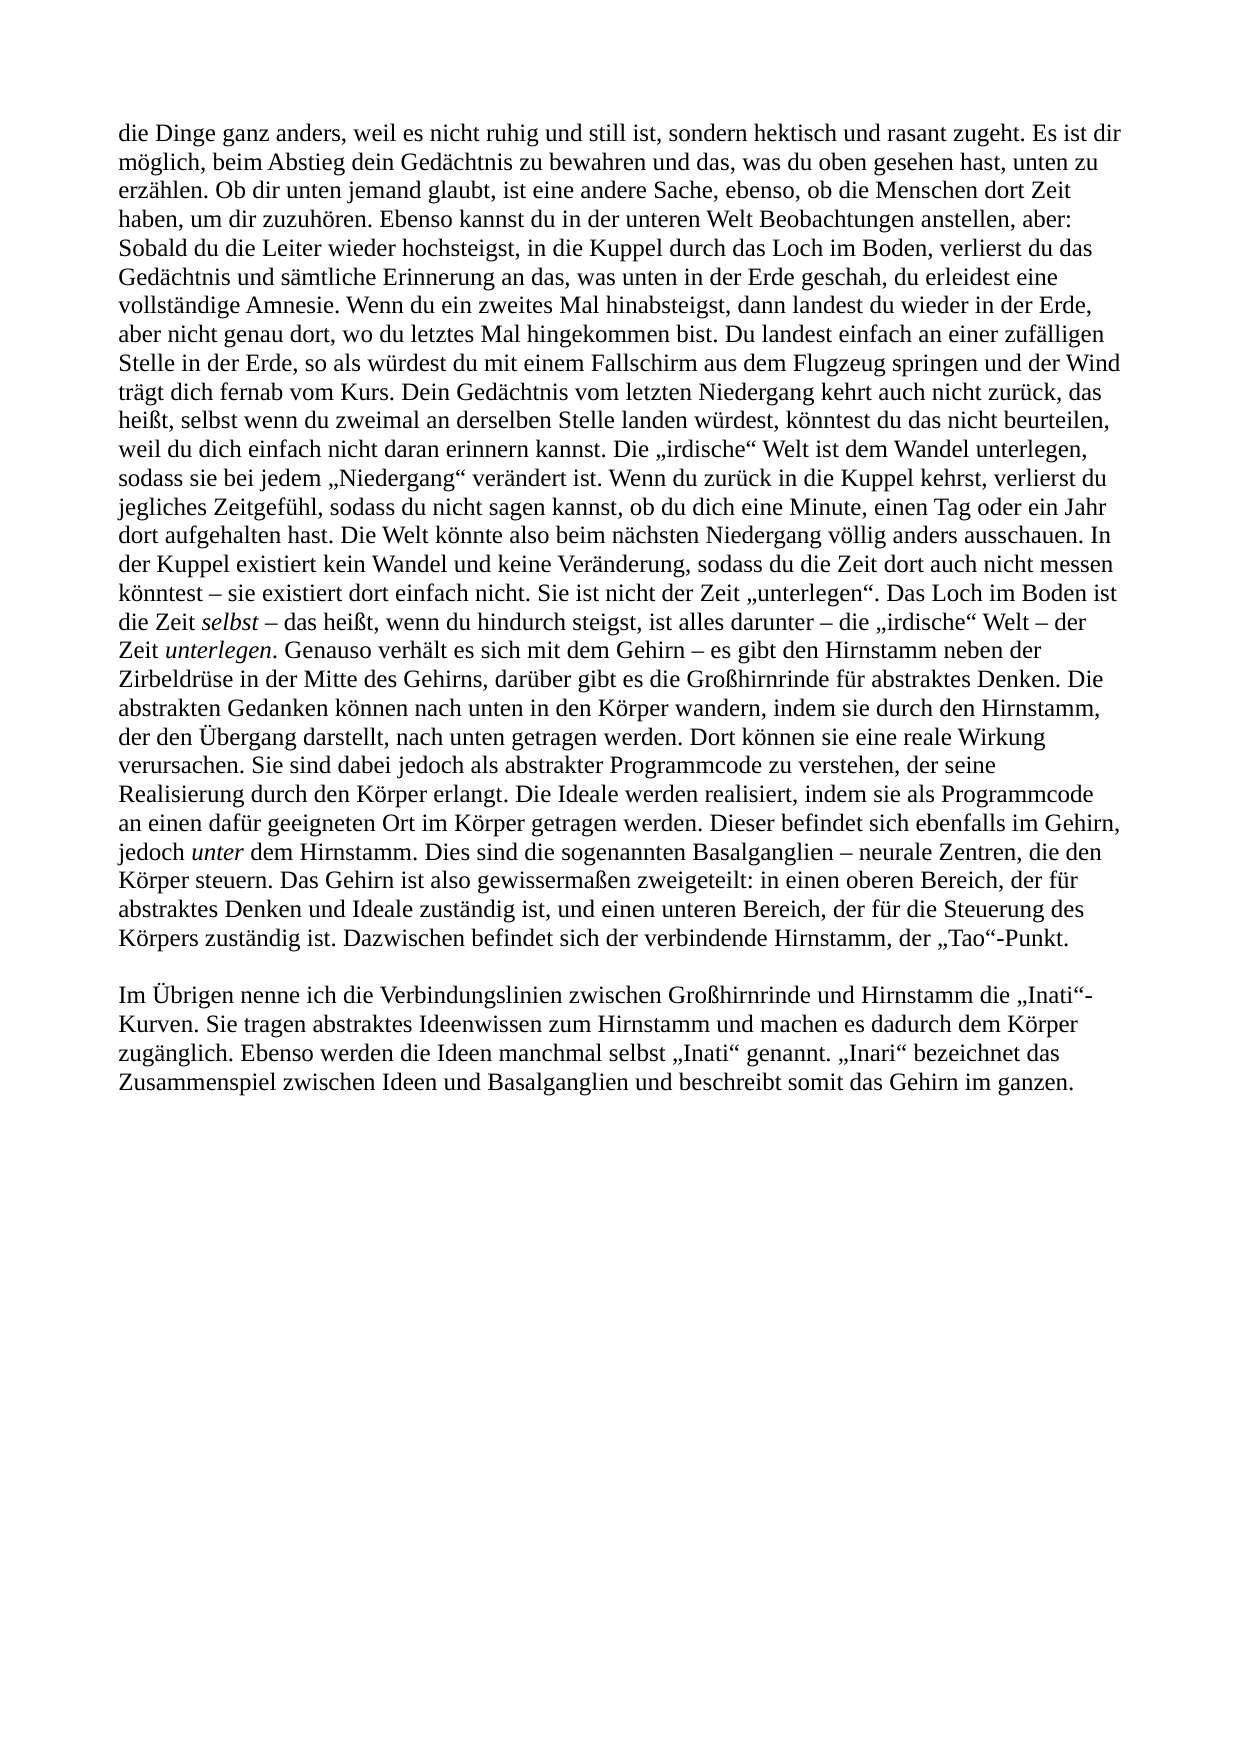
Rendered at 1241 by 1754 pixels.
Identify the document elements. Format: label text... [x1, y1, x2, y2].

text Im Übrigen nenne ich die Verbindungslinien zwischen Großhirnrinde und Hirnstamm die „Inati“-Kurven. Sie tragen abstraktes Ideenwissen zum Hirnstamm und machen es dadurch dem Körper zugänglich. Ebenso werden die Ideen manchmal selbst „Inati“ genannt. „Inari“ bezeichnet das Zusammenspiel zwischen Ideen und Basalganglien und beschreibt somit das Gehirn im ganzen. [118, 981, 1122, 1096]
text die Dinge ganz anders, weil es nicht ruhig und still ist, sondern hektisch und rasant zugeht. Es ist dir möglich, beim Abstieg dein Gedächtnis zu bewahren und das, was du oben gesehen hast, unten zu erzählen. Ob dir unten jemand glaubt, ist eine andere Sache, ebenso, ob die Menschen dort Zeit haben, um dir zuzuhören. Ebenso kannst du in der unteren Welt Beobachtungen anstellen, aber: Sobald du die Leiter wieder hochsteigst, in die Kuppel durch das Loch im Boden, verlierst du das Gedächtnis und sämtliche Erinnerung an das, was unten in der Erde geschah, du erleidest eine vollständige Amnesie. Wenn du ein zweites Mal hinabsteigst, dann landest du wieder in der Erde, aber nicht genau dort, wo du letztes Mal hingekommen bist. Du landest einfach an einer zufälligen Stelle in der Erde, so als würdest du mit einem Fallschirm aus dem Flugzeug springen und der Wind trägt dich fernab vom Kurs. Dein Gedächtnis vom letzten Niedergang kehrt auch nicht zurück, das heißt, selbst wenn du zweimal an derselben Stelle landen würdest, könntest du das nicht beurteilen, weil du dich einfach nicht daran erinnern kannst. Die „irdische“ Welt ist dem Wandel unterlegen, sodass sie bei jedem „Niedergang“ verändert ist. Wenn du zurück in die Kuppel kehrst, verlierst du jegliches Zeitgefühl, sodass du nicht sagen kannst, ob du dich eine Minute, einen Tag oder ein Jahr dort aufgehalten hast. Die Welt könnte also beim nächsten Niedergang völlig anders ausschauen. In der Kuppel existiert kein Wandel und keine Veränderung, sodass du die Zeit dort auch nicht messen könntest – sie existiert dort einfach nicht. Sie ist nicht der Zeit „unterlegen“. Das Loch im Boden ist die Zeit selbst – das heißt, wenn du hindurch steigst, ist alles darunter – die „irdische“ Welt – der Zeit unterlegen. Genauso verhält es sich mit dem Gehirn – es gibt den Hirnstamm neben der Zirbeldrüse in der Mitte des Gehirns, darüber gibt es die Großhirnrinde für abstraktes Denken. Die abstrakten Gedanken können nach unten in den Körper wandern, indem sie durch den Hirnstamm, der den Übergang darstellt, nach unten getragen werden. Dort können sie eine reale Wirkung verursachen. Sie sind dabei jedoch als abstrakter Programmcode zu verstehen, der seine Realisierung durch den Körper erlangt. Die Ideale werden realisiert, indem sie als Programmcode an einen dafür geeigneten Ort im Körper getragen werden. Dieser befindet sich ebenfalls im Gehirn, jedoch unter dem Hirnstamm. Dies sind die sogenannten Basalganglien – neurale Zentren, die den Körper steuern. Das Gehirn ist also gewissermaßen zweigeteilt: in einen oberen Bereich, der für abstraktes Denken und Ideale zuständig ist, und einen unteren Bereich, der für die Steuerung des Körpers zuständig ist. Dazwischen befindet sich der verbindende Hirnstamm, der „Tao“-Punkt. [118, 118, 1122, 952]
